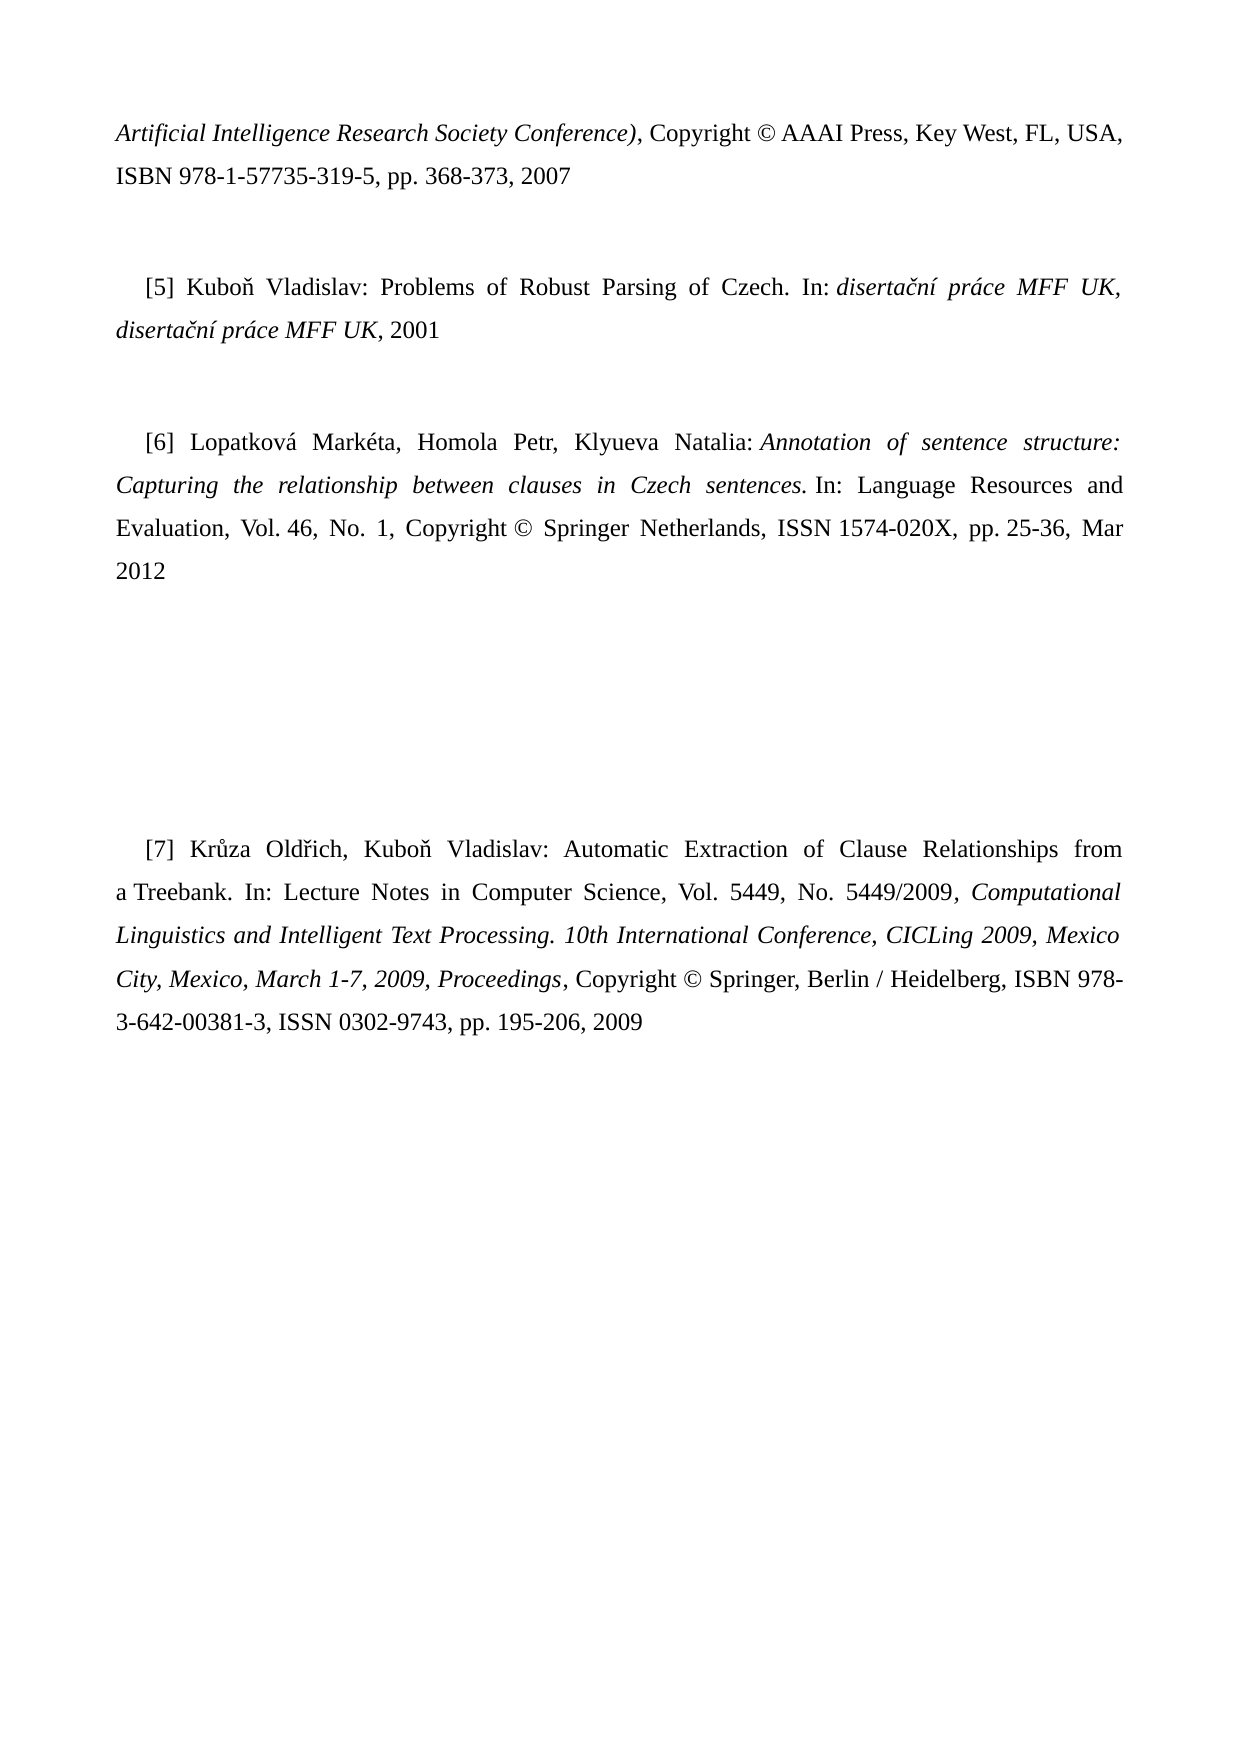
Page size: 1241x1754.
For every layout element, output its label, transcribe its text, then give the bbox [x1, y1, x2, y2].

text [6] Lopatková Markéta, Homola Petr, Klyueva Natalia: Annotation of sentence structure: Capturing the relationship between clauses in Czech sentences. In: Language Resources and Evaluation, Vol. 46, No. 1, Copyright © Springer Netherlands, ISSN 1574-020X, pp. 25-36, Mar 2012 [116, 427, 1123, 585]
text Artificial Intelligence Research Society Conference), Copyright © AAAI Press, Key West, FL, USA, ISBN 978-1-57735-319-5, pp. 368-373, 2007 [116, 118, 1123, 190]
text [7] Krůza Oldřich, Kuboň Vladislav: Automatic Extraction of Clause Relationships from a Treebank. In: Lecture Notes in Computer Science, Vol. 5449, No. 5449/2009, Computational Linguistics and Intelligent Text Processing. 10th International Conference, CICLing 2009, Mexico City, Mexico, March 1-7, 2009, Proceedings, Copyright © Springer, Berlin / Heidelberg, ISBN 978-3-642-00381-3, ISSN 0302-9743, pp. 195-206, 2009 [116, 834, 1123, 1036]
text [5] Kuboň Vladislav: Problems of Robust Parsing of Czech. In: disertační práce MFF UK, disertační práce MFF UK, 2001 [116, 272, 1123, 344]
